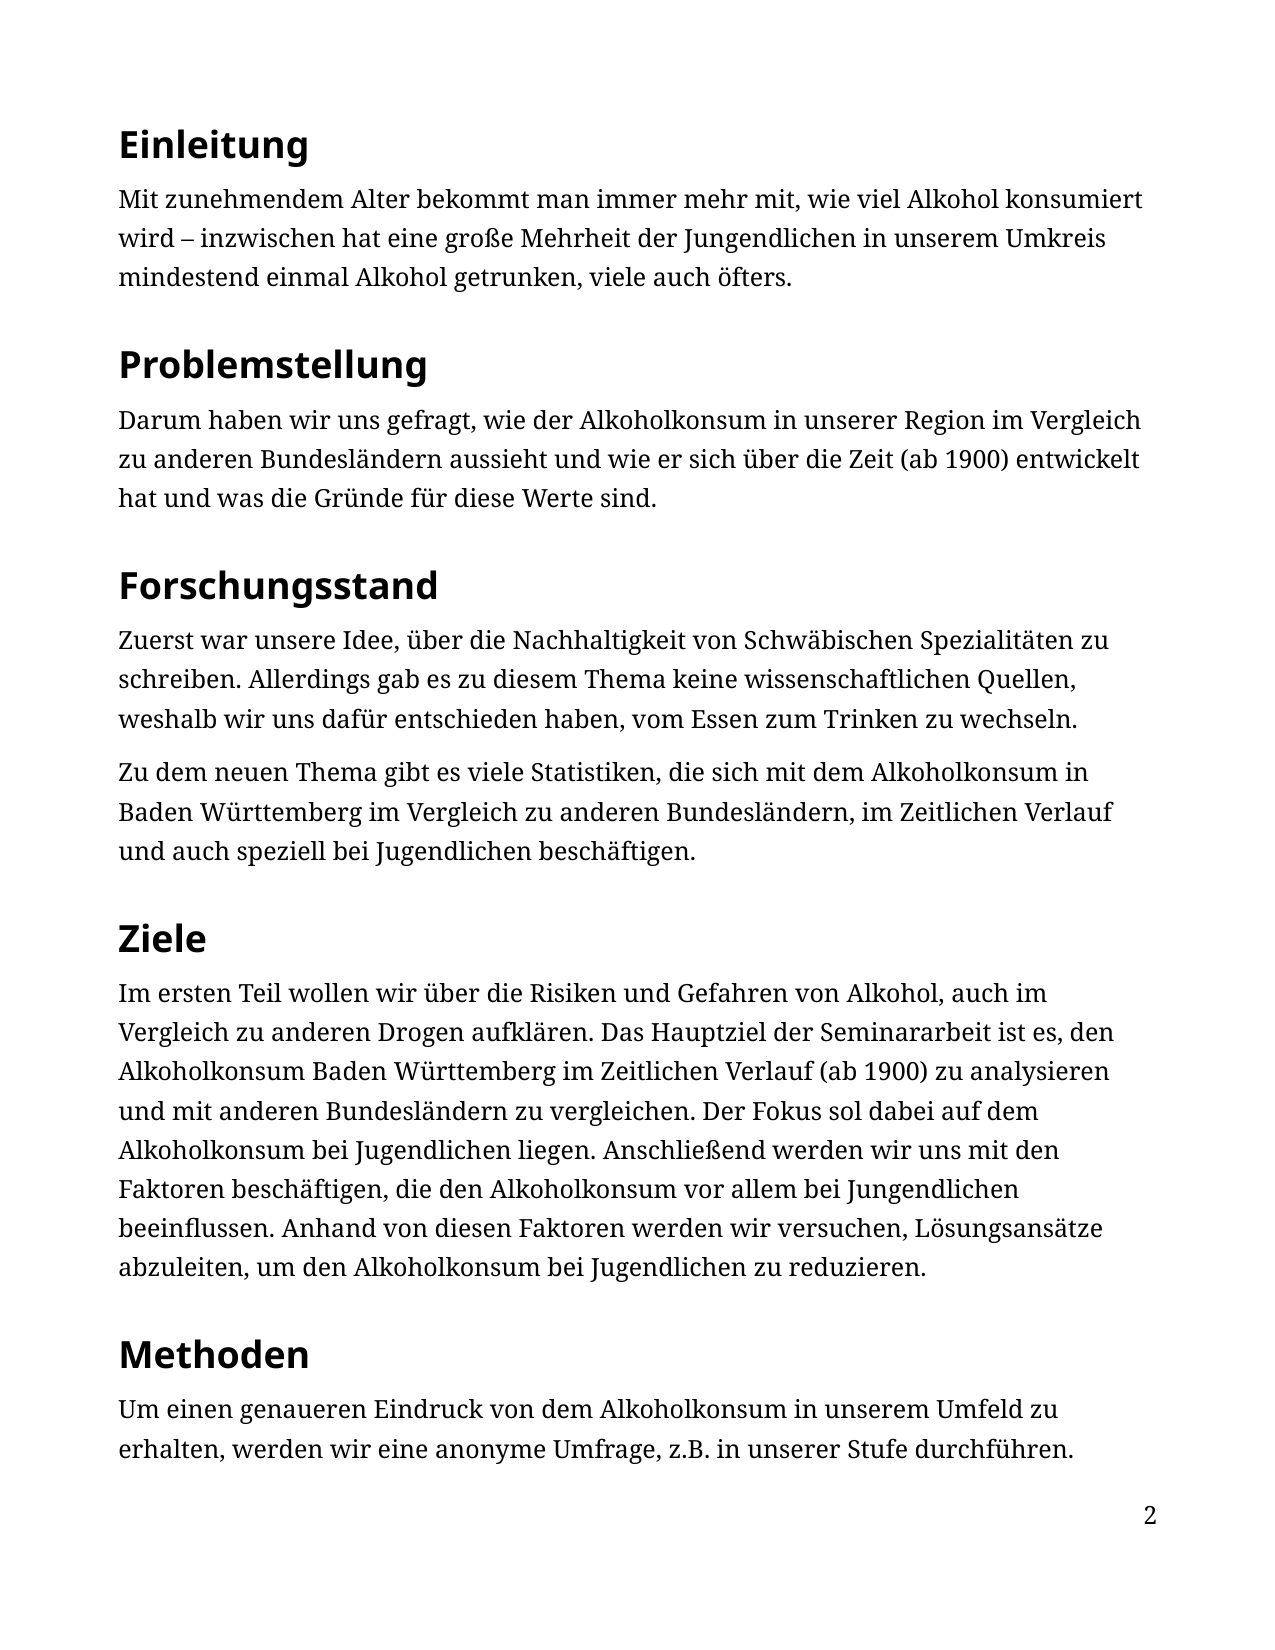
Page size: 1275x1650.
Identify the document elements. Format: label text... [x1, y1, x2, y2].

subtitle Forschungsstand [118, 559, 1157, 610]
text Um einen genaueren Eindruck von dem Alkoholkonsum in unserem Umfeld zu erhalten, werden wir eine anonyme Umfrage, z.B. in unserer Stufe durchführen. [118, 1392, 1157, 1465]
subtitle Einleitung [118, 118, 1157, 169]
subtitle Problemstellung [118, 339, 1157, 390]
text Mit zunehmendem Alter bekommt man immer mehr mit, wie viel Alkohol konsumiert wird – inzwischen hat eine große Mehrheit der Jungendlichen in unserem Umkreis mindestend einmal Alkohol getrunken, viele auch öfters. [118, 182, 1157, 294]
text Im ersten Teil wollen wir über die Risiken und Gefahren von Alkohol, auch im Vergleich zu anderen Drogen aufklären. Das Hauptziel der Seminararbeit ist es, den Alkoholkonsum Baden Württemberg im Zeitlichen Verlauf (ab 1900) zu analysieren und mit anderen Bundesländern zu vergleichen. Der Fokus sol dabei auf dem Alkoholkonsum bei Jugendlichen liegen. Anschließend werden wir uns mit den Faktoren beschäftigen, die den Alkoholkonsum vor allem bei Jungendlichen beeinflussen. Anhand von diesen Faktoren werden wir versuchen, Lösungsansätze abzuleiten, um den Alkoholkonsum bei Jugendlichen zu reduzieren. [118, 976, 1157, 1284]
text Zu dem neuen Thema gibt es viele Statistiken, die sich mit dem Alkoholkonsum in Baden Württemberg im Vergleich zu anderen Bundesländern, im Zeitlichen Verlauf und auch speziell bei Jugendlichen beschäftigen. [118, 755, 1157, 867]
subtitle Methoden [118, 1328, 1157, 1379]
subtitle Ziele [118, 912, 1157, 963]
text Zuerst war unsere Idee, über die Nachhaltigkeit von Schwäbischen Spezialitäten zu schreiben. Allerdings gab es zu diesem Thema keine wissenschaftlichen Quellen, weshalb wir uns dafür entschieden haben, vom Essen zum Trinken zu wechseln. [118, 623, 1157, 735]
text Darum haben wir uns gefragt, wie der Alkoholkonsum in unserer Region im Vergleich zu anderen Bundesländern aussieht und wie er sich über die Zeit (ab 1900) entwickelt hat und was die Gründe für diese Werte sind. [118, 402, 1157, 515]
